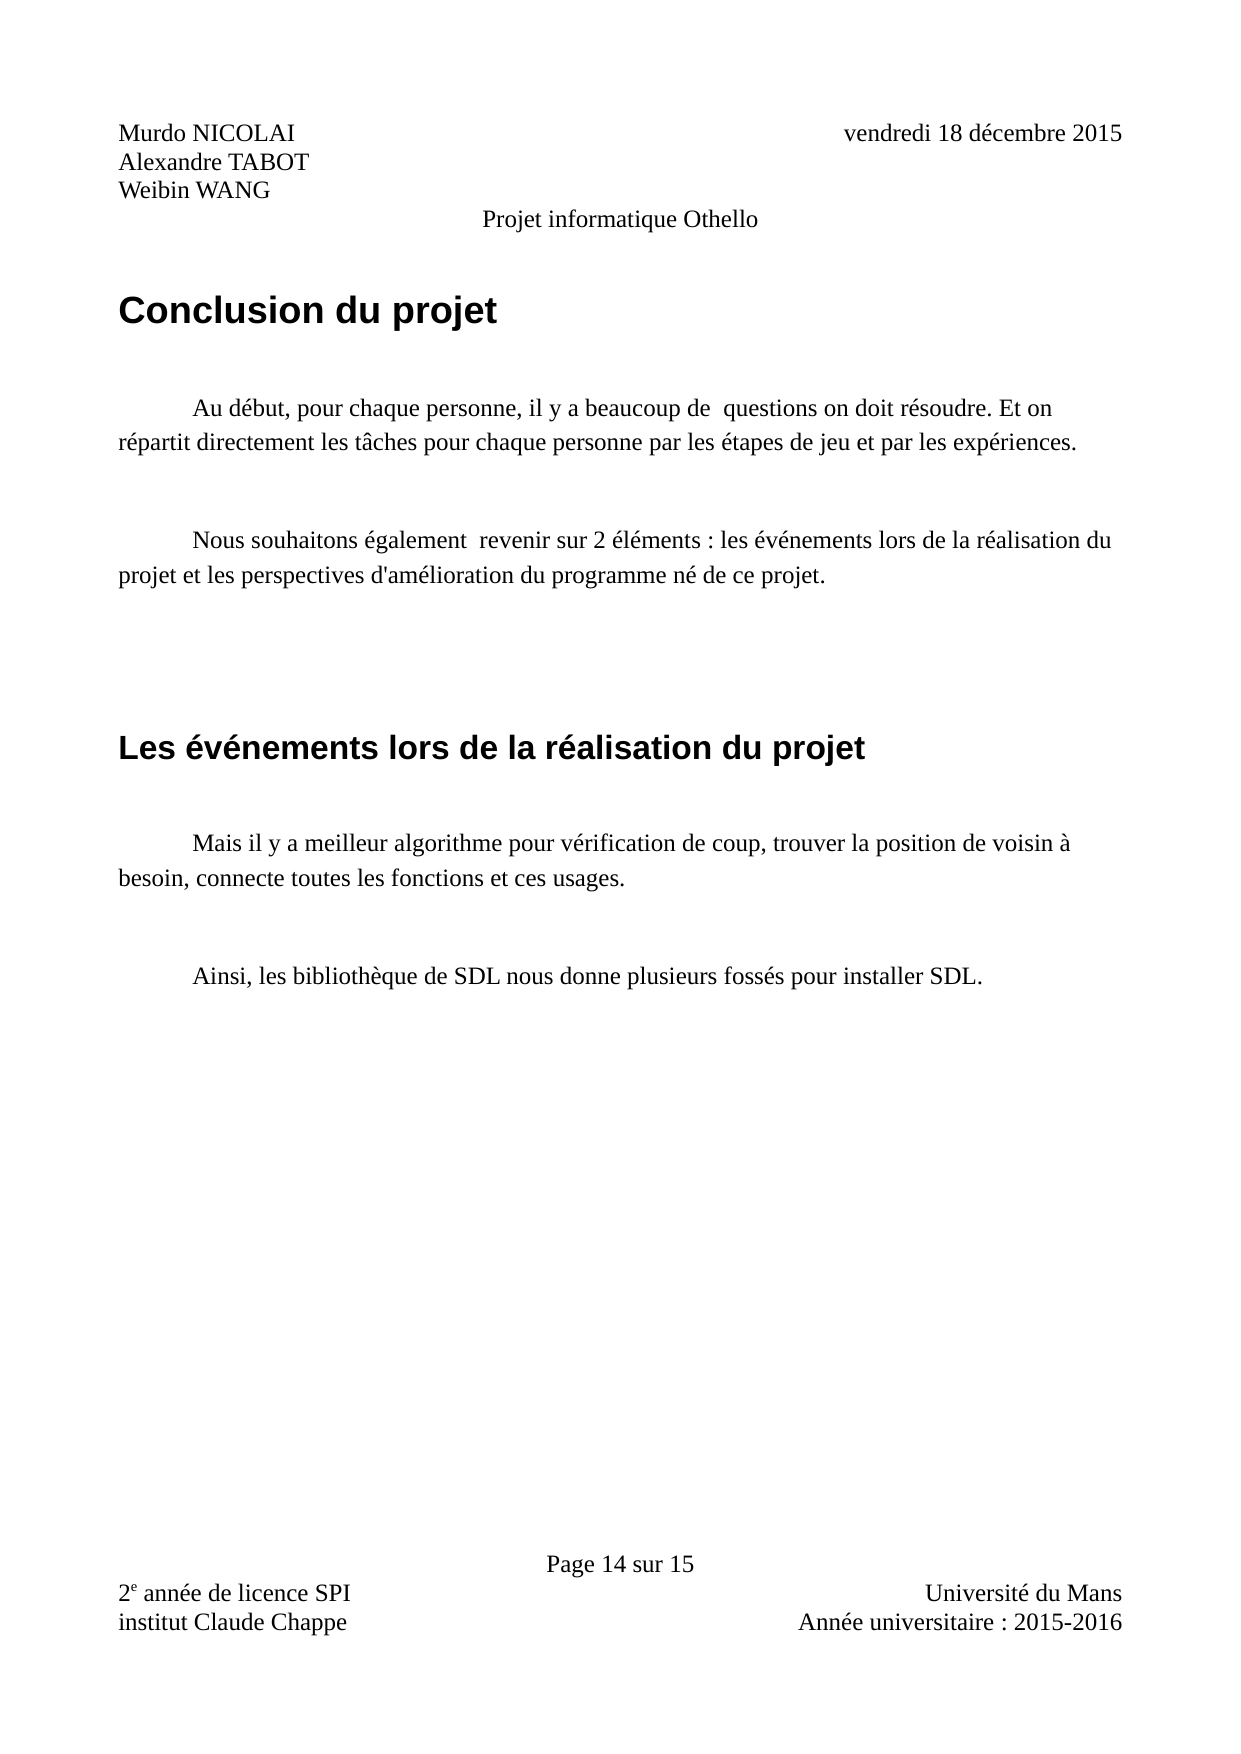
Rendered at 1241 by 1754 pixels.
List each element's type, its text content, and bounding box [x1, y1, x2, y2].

text Ainsi, les bibliothèque de SDL nous donne plusieurs fossés pour installer SDL. [118, 961, 1122, 989]
text Nous souhaitons également revenir sur 2 éléments : les événements lors de la réalisation du projet et les perspectives d'amélioration du programme né de ce projet. [118, 525, 1122, 589]
subtitle Les événements lors de la réalisation du projet [118, 728, 1122, 767]
text Mais il y a meilleur algorithme pour vérification de coup, trouver la position de voisin à besoin, connecte toutes les fonctions et ces usages. [118, 828, 1122, 891]
subtitle Conclusion du projet [118, 288, 1122, 331]
text Au début, pour chaque personne, il y a beaucoup de questions on doit résoudre. Et on répartit directement les tâches pour chaque personne par les étapes de jeu et par les expériences. [118, 393, 1122, 456]
